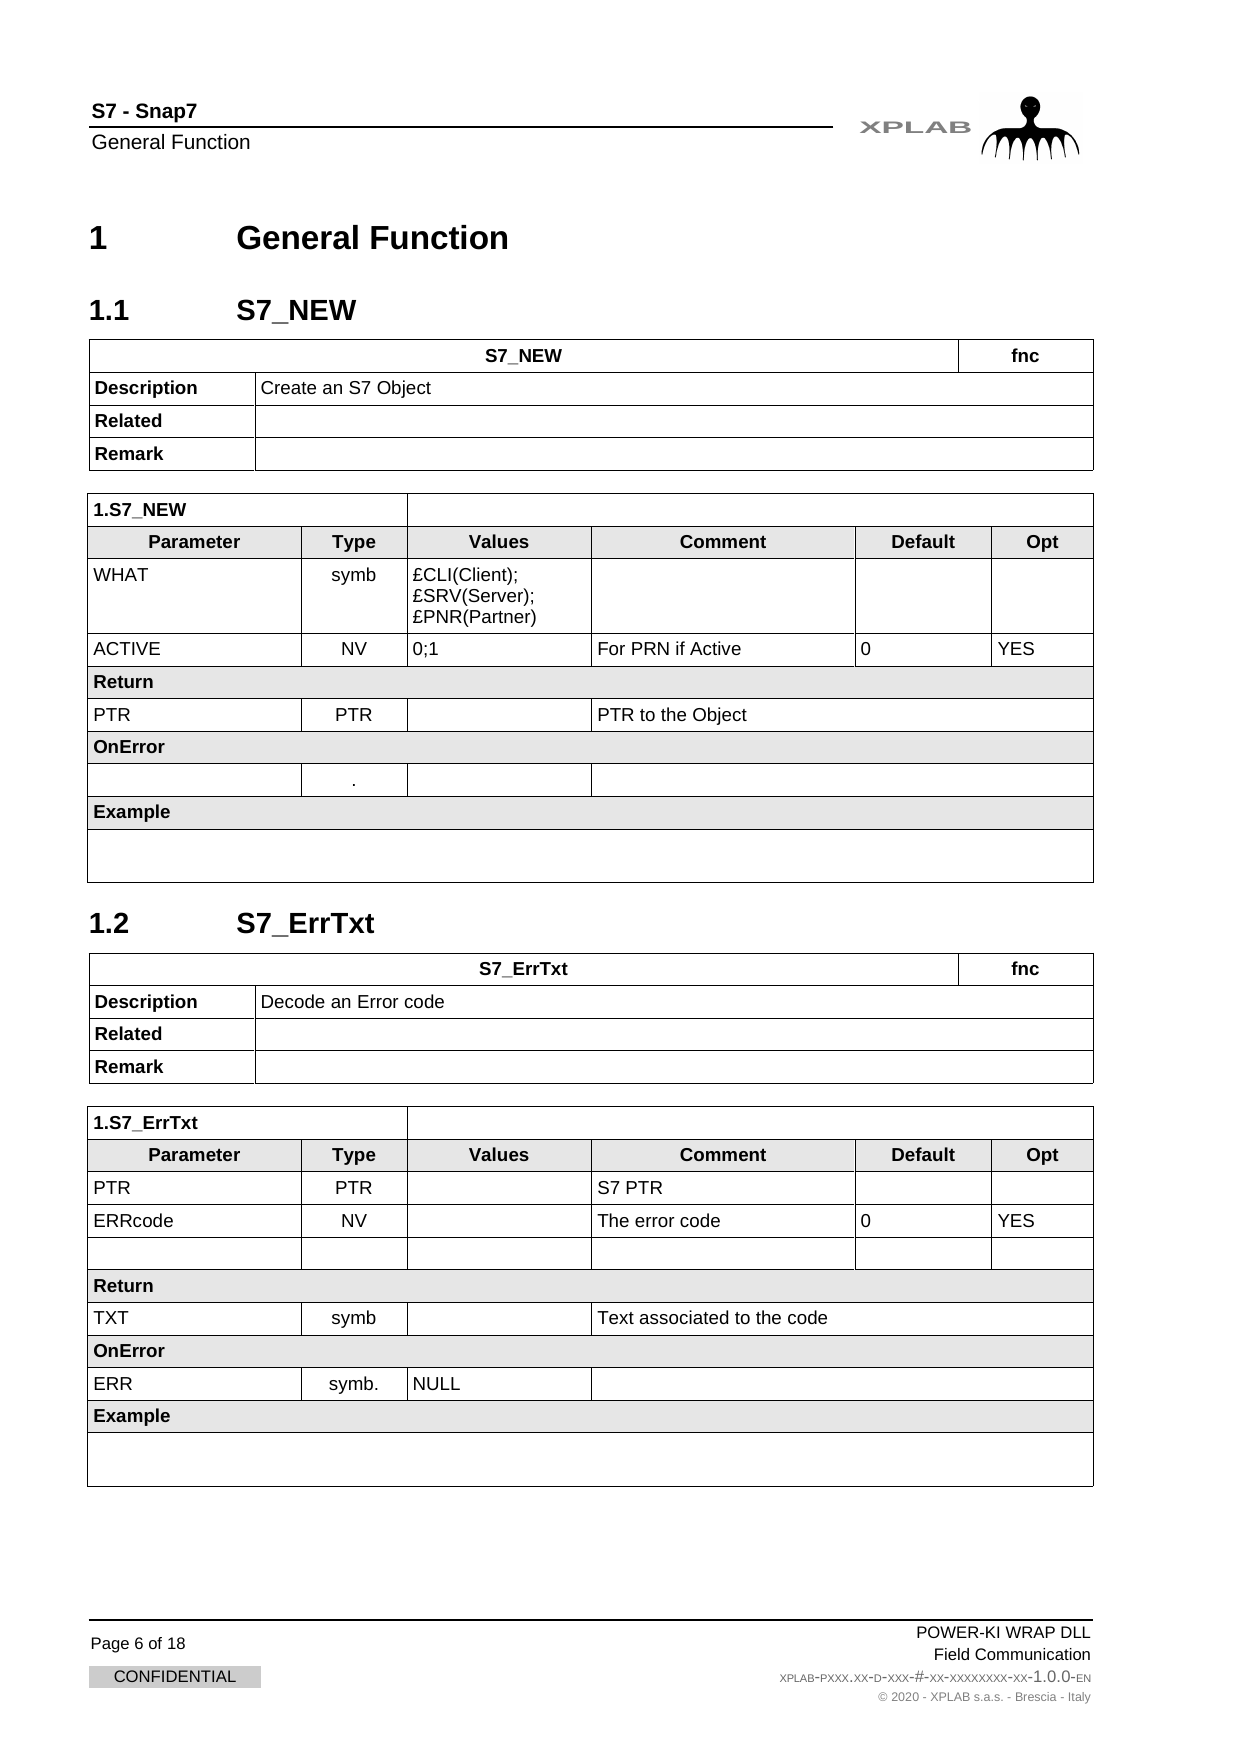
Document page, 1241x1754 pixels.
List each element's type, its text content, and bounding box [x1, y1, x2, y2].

table_cell NULL [408, 1368, 591, 1400]
table_cell [88, 1433, 1093, 1486]
table_header 1.S7_NEW [88, 494, 407, 526]
table_cell Description [90, 373, 254, 405]
table_cell The error code [592, 1205, 854, 1237]
table_cell Opt [992, 527, 1093, 558]
table_cell WHAT [88, 559, 301, 633]
table_cell PTR [302, 1172, 407, 1204]
table_cell PTR [302, 699, 407, 731]
table_cell Text associated to the code [592, 1303, 1093, 1335]
table_cell [256, 1019, 1093, 1050]
table_cell [592, 559, 854, 633]
table_cell Opt [992, 1140, 1093, 1171]
table_cell [88, 764, 301, 796]
table_cell Return [88, 667, 1093, 698]
table_cell symb [302, 559, 407, 633]
table_cell NV [302, 634, 407, 666]
table_header [408, 494, 1093, 526]
subtitle S7_NEW [88, 294, 1093, 327]
table_cell [856, 1238, 991, 1269]
table_cell [592, 1368, 1093, 1400]
table_cell [408, 764, 591, 796]
table_cell ACTIVE [88, 634, 301, 666]
table_cell [856, 559, 991, 633]
table_cell [408, 1303, 591, 1335]
table_cell ERR [88, 1368, 301, 1400]
table_cell YES [992, 1205, 1093, 1237]
table_cell PTR [88, 1172, 301, 1204]
table_cell ERRcode [88, 1205, 301, 1237]
table_header fnc [959, 340, 1093, 372]
table_cell Remark [90, 438, 254, 470]
table_cell Example [88, 1401, 1093, 1432]
table_cell Type [302, 527, 407, 558]
table_cell symb [302, 1303, 407, 1335]
table_cell [408, 1238, 591, 1269]
table_cell For PRN if Active [592, 634, 854, 666]
table_cell Related [90, 406, 254, 437]
subtitle General Function [88, 220, 1093, 257]
table_header S7_ErrTxt [90, 954, 958, 985]
picture [978, 92, 1083, 164]
table_cell [856, 1172, 991, 1204]
table_cell [408, 699, 591, 731]
table_cell Parameter [88, 527, 301, 558]
table_cell [256, 438, 1093, 470]
table_cell [592, 764, 1093, 796]
table_cell symb. [302, 1368, 407, 1400]
table_cell [592, 1238, 854, 1269]
table_cell Return [88, 1270, 1093, 1302]
table_header [408, 1107, 1093, 1139]
table_cell YES [992, 634, 1093, 666]
table_cell Values [408, 1140, 591, 1171]
table_cell [408, 1205, 591, 1237]
table_cell Create an S7 Object [256, 373, 1093, 405]
table_cell [256, 1051, 1093, 1083]
table_header S7_NEW [90, 340, 958, 372]
table_cell Comment [592, 527, 854, 558]
table_cell . [302, 764, 407, 796]
table_cell OnError [88, 1336, 1093, 1367]
subtitle S7_ErrTxt [88, 907, 1093, 940]
table_cell Example [88, 797, 1093, 829]
table_cell [992, 559, 1093, 633]
table_cell Remark [90, 1051, 254, 1083]
table_cell Values [408, 527, 591, 558]
table_cell PTR to the Object [592, 699, 1093, 731]
table_cell [408, 1172, 591, 1204]
table_cell S7 PTR [592, 1172, 854, 1204]
table_cell [992, 1172, 1093, 1204]
table_cell NV [302, 1205, 407, 1237]
table_cell Decode an Error code [256, 986, 1093, 1018]
table_header fnc [959, 954, 1093, 985]
table_header 1.S7_ErrTxt [88, 1107, 407, 1139]
table_cell 0 [856, 1205, 991, 1237]
table_cell Description [90, 986, 254, 1018]
table_cell [992, 1238, 1093, 1269]
table_cell TXT [88, 1303, 301, 1335]
table_cell Parameter [88, 1140, 301, 1171]
table_cell [88, 830, 1093, 882]
table_cell £CLI(Client); £SRV(Server);£PNR(Partner) [408, 559, 591, 633]
table_cell [88, 1238, 301, 1269]
table_cell Default [856, 1140, 991, 1171]
table_cell Comment [592, 1140, 854, 1171]
table_cell PTR [88, 699, 301, 731]
table_cell Type [302, 1140, 407, 1171]
table_cell Default [856, 527, 991, 558]
table_cell 0 [856, 634, 991, 666]
table_cell Related [90, 1019, 254, 1050]
table_cell OnError [88, 732, 1093, 763]
table_cell 0;1 [408, 634, 591, 666]
table_cell [302, 1238, 407, 1269]
table_cell [256, 406, 1093, 437]
